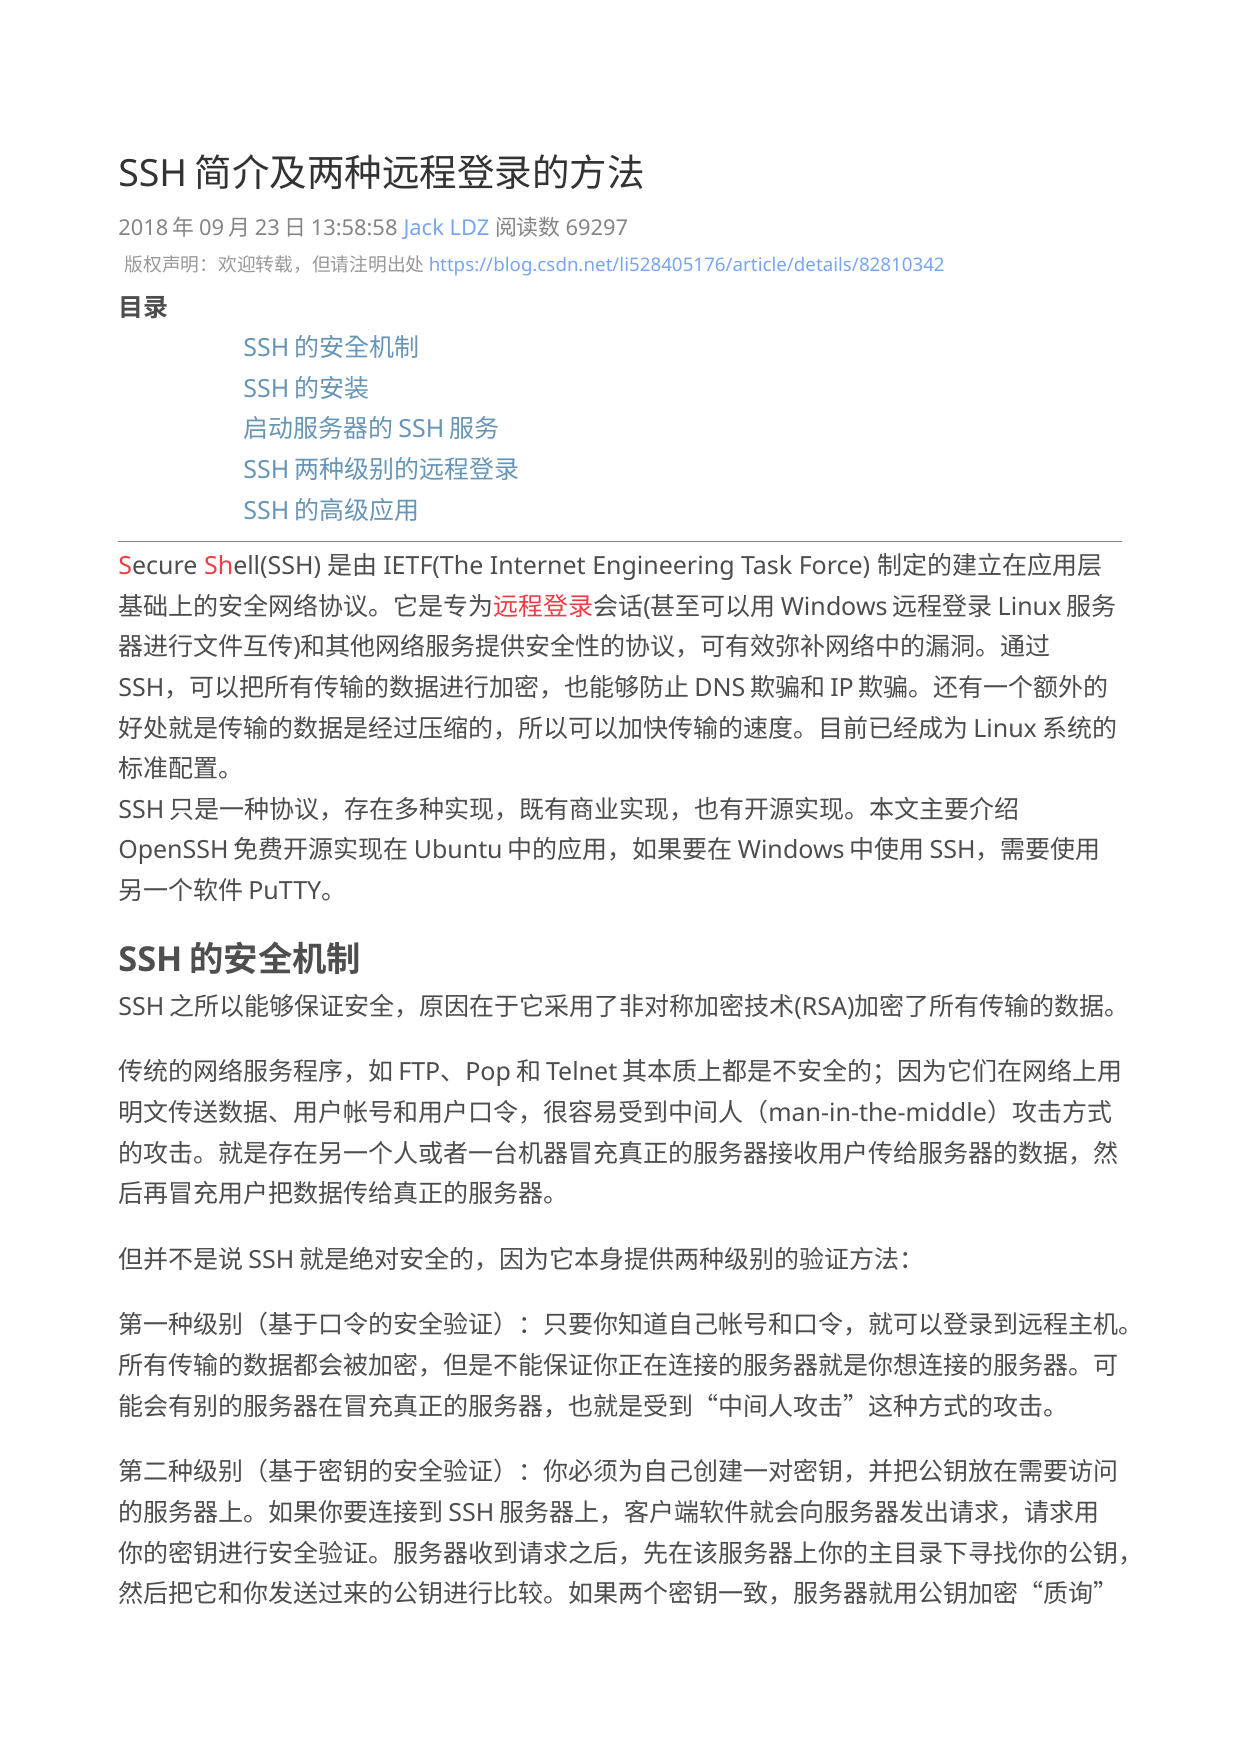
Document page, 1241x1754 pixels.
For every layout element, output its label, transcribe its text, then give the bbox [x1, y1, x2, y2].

text SSH的高级应用 [243, 486, 1122, 526]
text SSH的安全机制 [243, 323, 1122, 364]
text 第二种级别（基于密钥的安全验证）：你必须为自己创建一对密钥，并把公钥放在需要访问的服务器上。如果你要连接到SSH服务器上，客户端软件就会向服务器发出请求，请求用你的密钥进行安全验证。服务器收到请求之后，先在该服务器上你的主目录下寻找你的公钥，然后把它和你发送过来的公钥进行比较。如果两个密钥一致，服务器就用公钥加密“质询”(challenge)并把它发送给客户端软件。客户端软件收到“质询”之后就可以用你的私钥在本地解密再把它发送给服务器完成登录。与第一种级别相比，第二种级别不仅加密所有传输的数据，也不需要在网络上传送口令，因此安全性更高，可以有效防止中间人攻击。 [118, 1447, 1122, 1610]
text 2018年09月23日 13:58:58 Jack LDZ 阅读数 69297 [118, 210, 1100, 242]
text 启动服务器的SSH服务 [243, 404, 1122, 445]
text 目录 [118, 283, 1122, 323]
text 传统的网络服务程序，如FTP、Pop和Telnet其本质上都是不安全的；因为它们在网络上用明文传送数据、用户帐号和用户口令，很容易受到中间人（man-in-the-middle）攻击方式的攻击。就是存在另一个人或者一台机器冒充真正的服务器接收用户传给服务器的数据，然后再冒充用户把数据传给真正的服务器。 [118, 1047, 1122, 1210]
subtitle SSH简介及两种远程登录的方法 [118, 143, 1122, 198]
text SSH的安装 [243, 364, 1122, 404]
text SSH两种级别的远程登录 [243, 445, 1122, 486]
text 第一种级别（基于口令的安全验证）：只要你知道自己帐号和口令，就可以登录到远程主机。所有传输的数据都会被加密，但是不能保证你正在连接的服务器就是你想连接的服务器。可能会有别的服务器在冒充真正的服务器，也就是受到“中间人攻击”这种方式的攻击。 [118, 1301, 1122, 1422]
text 但并不是说SSH就是绝对安全的，因为它本身提供两种级别的验证方法： [118, 1235, 1122, 1276]
text 版权声明：欢迎转载，但请注明出处 https://blog.csdn.net/li528405176/article/details/82810342 [118, 248, 1122, 277]
subtitle SSH的安全机制 [118, 932, 1122, 982]
text SSH之所以能够保证安全，原因在于它采用了非对称加密技术(RSA)加密了所有传输的数据。 [118, 982, 1122, 1022]
text Secure Shell(SSH) 是由 IETF(The Internet Engineering Task Force) 制定的建立在应用层基础上的安全网络协议。它是专为远程登录会话(甚至可以用Windows远程登录Linux服务器进行文件互传)和其他网络服务提供安全性的协议，可有效弥补网络中的漏洞。通过SSH，可以把所有传输的数据进行加密，也能够防止DNS欺骗和IP欺骗。还有一个额外的好处就是传输的数据是经过压缩的，所以可以加快传输的速度。目前已经成为Linux系统的标准配置。 [118, 542, 1122, 785]
text SSH只是一种协议，存在多种实现，既有商业实现，也有开源实现。本文主要介绍OpenSSH免费开源实现在Ubuntu中的应用，如果要在Windows中使用SSH，需要使用另一个软件PuTTY。 [118, 785, 1122, 907]
